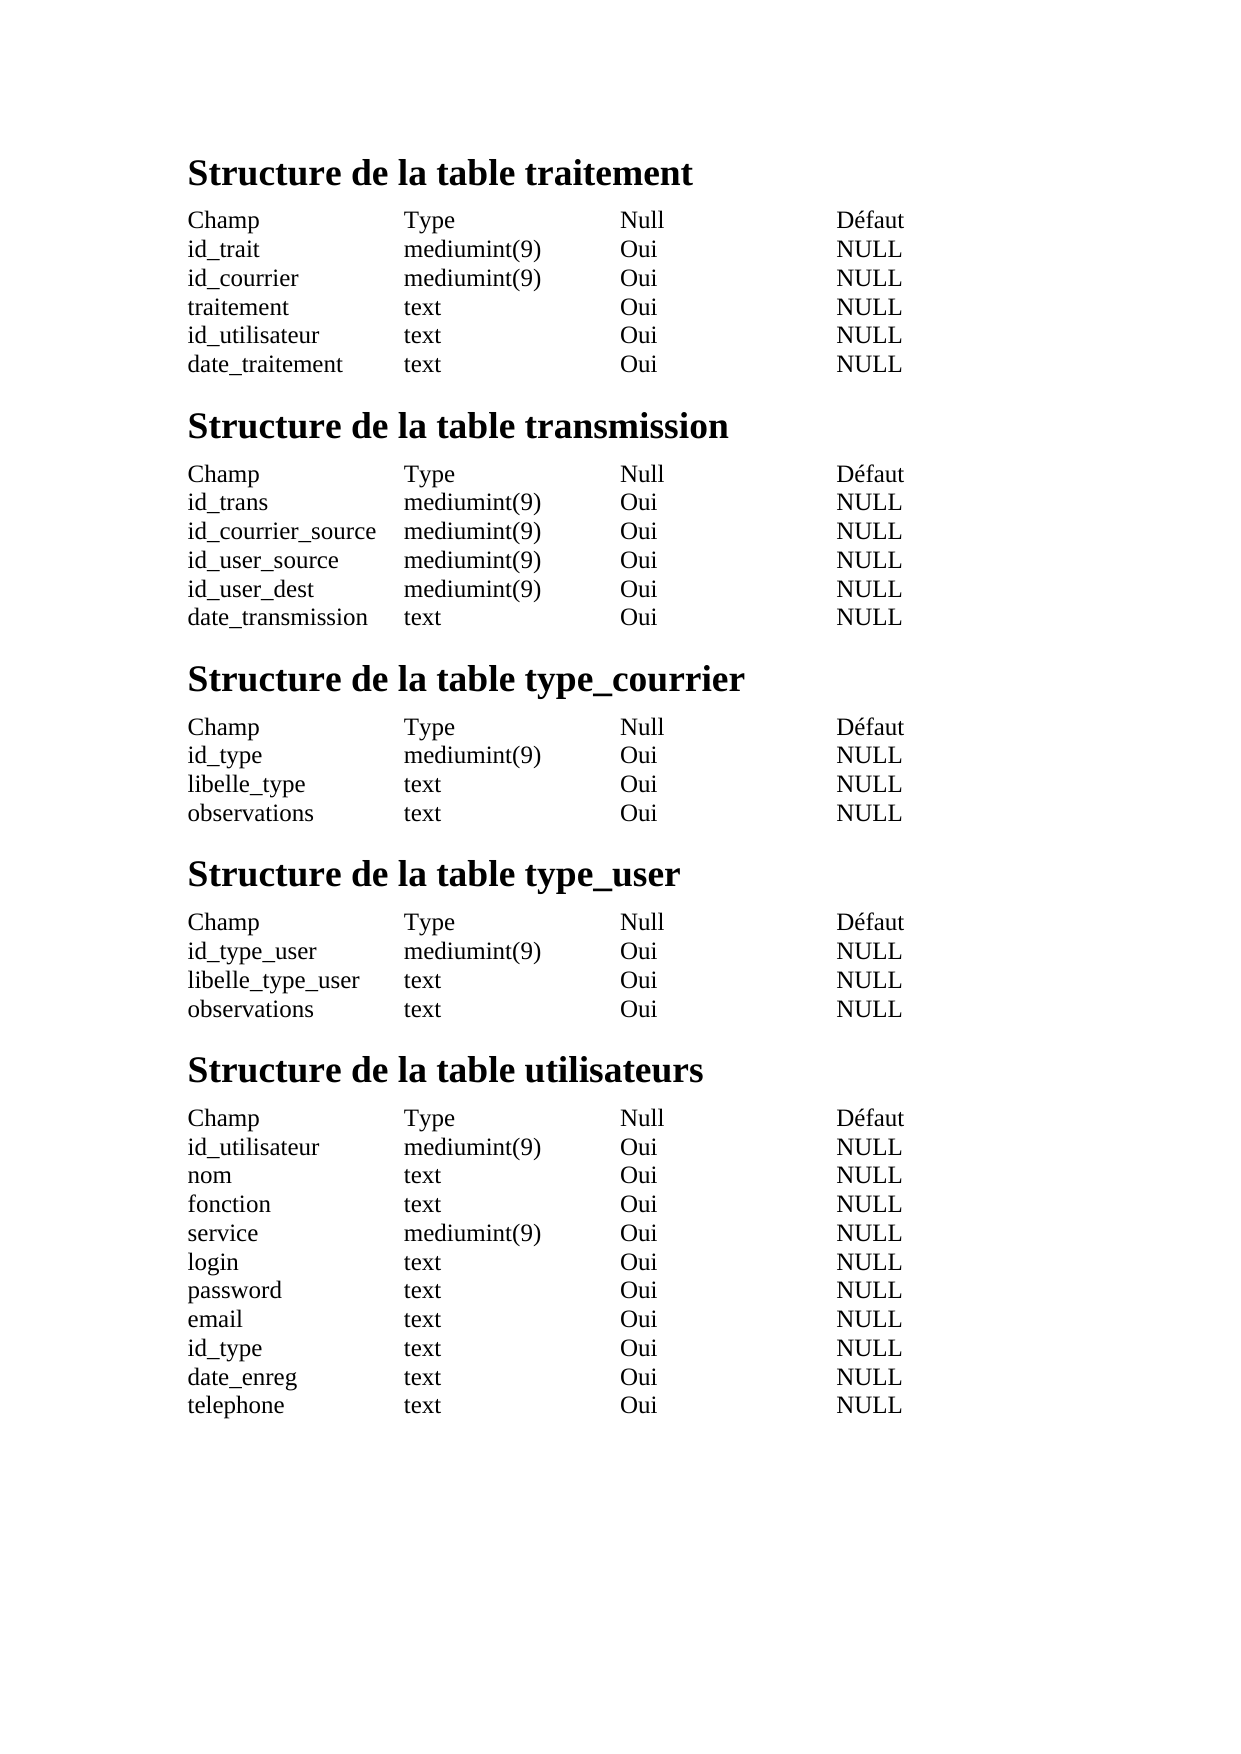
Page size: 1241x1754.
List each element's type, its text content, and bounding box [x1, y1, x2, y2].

table_cell date_traitement [188, 349, 404, 378]
table_cell NULL [836, 488, 1053, 516]
table_cell text [404, 965, 620, 994]
table_cell mediumint(9) [404, 545, 620, 574]
table_cell text [404, 1247, 620, 1276]
table_cell mediumint(9) [404, 574, 620, 602]
table_cell Oui [620, 1333, 836, 1362]
table_cell text [404, 769, 620, 798]
table_cell telephone [188, 1391, 404, 1419]
table_cell NULL [836, 1218, 1053, 1247]
table_cell NULL [836, 1333, 1053, 1362]
table_cell observations [188, 994, 404, 1022]
table_cell login [188, 1247, 404, 1276]
table_cell Oui [620, 741, 836, 769]
table_header Champ [188, 459, 404, 487]
table_cell Oui [620, 574, 836, 602]
table_cell date_transmission [188, 603, 404, 631]
table_cell Oui [620, 1132, 836, 1161]
table_cell traitement [188, 292, 404, 321]
table_cell Oui [620, 545, 836, 574]
table_cell text [404, 603, 620, 631]
table_cell service [188, 1218, 404, 1247]
table_cell id_utilisateur [188, 1132, 404, 1161]
table_cell NULL [836, 1276, 1053, 1304]
table_cell mediumint(9) [404, 936, 620, 965]
table_cell id_user_dest [188, 574, 404, 602]
table_cell Oui [620, 603, 836, 631]
subtitle Structure de la table type_courrier [187, 656, 1053, 699]
table_cell NULL [836, 349, 1053, 378]
table_header Null [620, 206, 836, 234]
table_cell id_courrier [188, 263, 404, 292]
table_cell id_type [188, 1333, 404, 1362]
table_cell Oui [620, 965, 836, 994]
table_cell NULL [836, 1189, 1053, 1218]
table_cell Oui [620, 936, 836, 965]
table_cell mediumint(9) [404, 488, 620, 516]
table_cell Oui [620, 321, 836, 349]
table_cell NULL [836, 234, 1053, 263]
table_header Null [620, 1103, 836, 1132]
table_cell NULL [836, 263, 1053, 292]
table_header Champ [188, 1103, 404, 1132]
table_cell Oui [620, 234, 836, 263]
table_cell id_type [188, 741, 404, 769]
table_cell id_trait [188, 234, 404, 263]
table_cell Oui [620, 349, 836, 378]
table_cell NULL [836, 1391, 1053, 1419]
table_header Défaut [836, 712, 1053, 741]
table_cell id_courrier_source [188, 516, 404, 545]
table_cell NULL [836, 603, 1053, 631]
table_cell NULL [836, 1132, 1053, 1161]
table_cell NULL [836, 965, 1053, 994]
table_cell mediumint(9) [404, 1132, 620, 1161]
table_cell text [404, 1189, 620, 1218]
table_header Type [404, 206, 620, 234]
table_cell Oui [620, 516, 836, 545]
table_cell Oui [620, 1391, 836, 1419]
subtitle Structure de la table traitement [187, 150, 1053, 193]
table_cell text [404, 349, 620, 378]
table_cell NULL [836, 292, 1053, 321]
table_header Type [404, 459, 620, 487]
table_cell Oui [620, 994, 836, 1022]
table_cell Oui [620, 1276, 836, 1304]
table_header Défaut [836, 459, 1053, 487]
table_cell NULL [836, 936, 1053, 965]
subtitle Structure de la table type_user [187, 852, 1053, 895]
table_cell NULL [836, 1362, 1053, 1391]
table_cell Oui [620, 488, 836, 516]
table_header Champ [188, 712, 404, 741]
table_cell NULL [836, 1161, 1053, 1189]
table_cell mediumint(9) [404, 741, 620, 769]
table_cell text [404, 1304, 620, 1333]
table_header Type [404, 908, 620, 936]
table_header Null [620, 712, 836, 741]
table_cell nom [188, 1161, 404, 1189]
table_cell Oui [620, 1304, 836, 1333]
table_cell text [404, 1333, 620, 1362]
table_cell fonction [188, 1189, 404, 1218]
table_cell id_trans [188, 488, 404, 516]
table_cell NULL [836, 994, 1053, 1022]
table_cell mediumint(9) [404, 263, 620, 292]
subtitle Structure de la table transmission [187, 403, 1053, 446]
table_cell Oui [620, 1161, 836, 1189]
table_cell id_user_source [188, 545, 404, 574]
table_cell NULL [836, 769, 1053, 798]
table_cell id_type_user [188, 936, 404, 965]
table_cell Oui [620, 1189, 836, 1218]
table_cell Oui [620, 769, 836, 798]
table_cell libelle_type_user [188, 965, 404, 994]
table_header Défaut [836, 206, 1053, 234]
table_cell libelle_type [188, 769, 404, 798]
table_cell text [404, 798, 620, 827]
table_cell text [404, 1391, 620, 1419]
table_cell NULL [836, 1247, 1053, 1276]
table_cell text [404, 1161, 620, 1189]
table_header Défaut [836, 1103, 1053, 1132]
table_cell mediumint(9) [404, 516, 620, 545]
table_cell text [404, 321, 620, 349]
table_header Défaut [836, 908, 1053, 936]
table_cell NULL [836, 798, 1053, 827]
table_header Null [620, 459, 836, 487]
table_cell Oui [620, 263, 836, 292]
table_cell observations [188, 798, 404, 827]
table_cell id_utilisateur [188, 321, 404, 349]
table_cell NULL [836, 321, 1053, 349]
table_cell Oui [620, 1247, 836, 1276]
table_header Type [404, 1103, 620, 1132]
table_cell email [188, 1304, 404, 1333]
table_header Type [404, 712, 620, 741]
table_cell Oui [620, 798, 836, 827]
table_header Champ [188, 206, 404, 234]
table_cell text [404, 994, 620, 1022]
table_cell NULL [836, 516, 1053, 545]
table_cell NULL [836, 545, 1053, 574]
table_cell Oui [620, 292, 836, 321]
table_cell NULL [836, 741, 1053, 769]
table_cell text [404, 1362, 620, 1391]
table_cell Oui [620, 1218, 836, 1247]
table_cell password [188, 1276, 404, 1304]
subtitle Structure de la table utilisateurs [187, 1047, 1053, 1091]
table_cell Oui [620, 1362, 836, 1391]
table_header Null [620, 908, 836, 936]
table_cell mediumint(9) [404, 1218, 620, 1247]
table_cell date_enreg [188, 1362, 404, 1391]
table_cell text [404, 1276, 620, 1304]
table_cell NULL [836, 574, 1053, 602]
table_cell text [404, 292, 620, 321]
table_cell mediumint(9) [404, 234, 620, 263]
table_cell NULL [836, 1304, 1053, 1333]
table_header Champ [188, 908, 404, 936]
